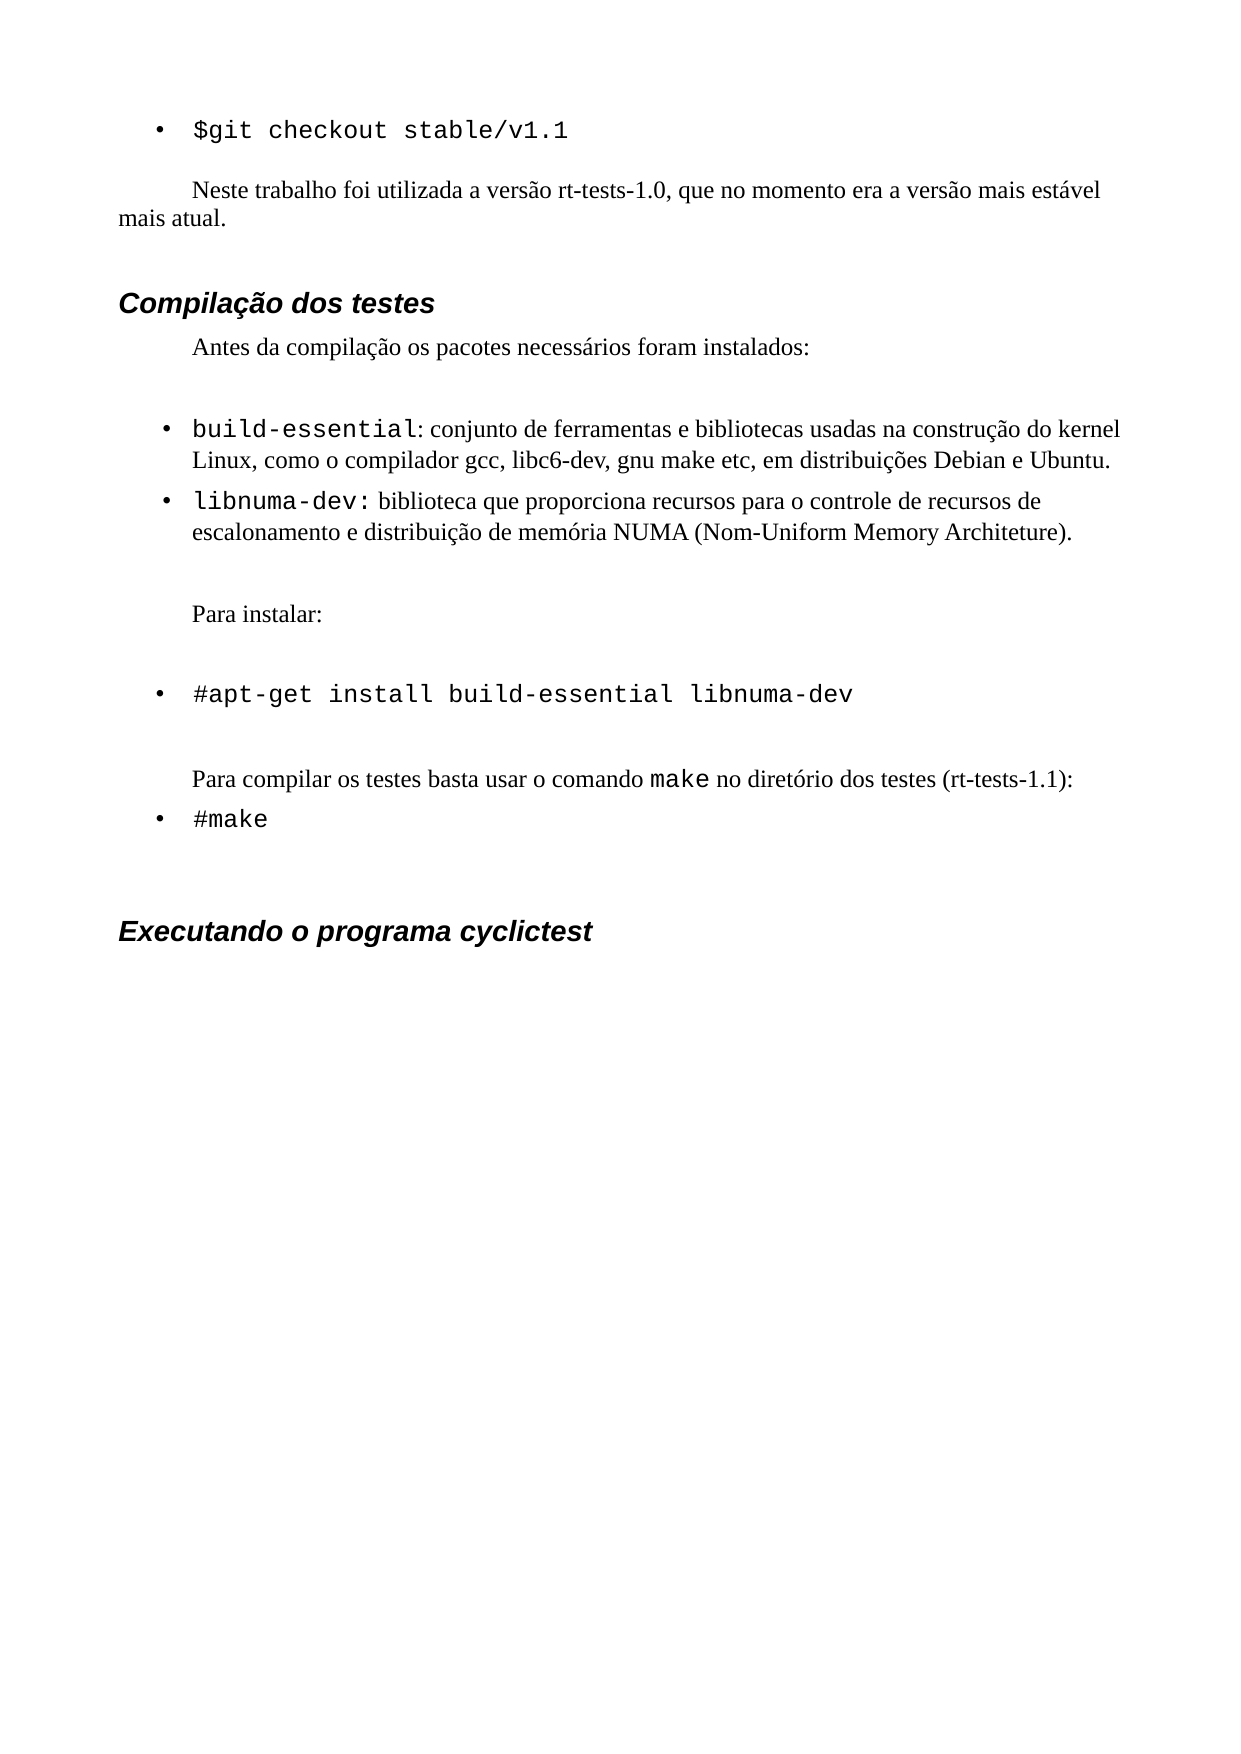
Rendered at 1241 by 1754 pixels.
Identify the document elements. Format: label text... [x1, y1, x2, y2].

subtitle Executando o programa cyclictest [118, 914, 1122, 947]
text Neste trabalho foi utilizada a versão rt-tests-1.0, que no momento era a versão mais estável mais atual. [118, 175, 1122, 232]
text Antes da compilação os pacotes necessários foram instalados: [118, 332, 1122, 360]
list #apt-get install build-essential libnuma-dev [156, 682, 1122, 710]
subtitle Compilação dos testes [118, 286, 1122, 319]
text Para compilar os testes basta usar o comando make no diretório dos testes (rt-tests-1.1): [118, 764, 1122, 794]
list $git checkout stable/v1.1 [156, 118, 1122, 146]
text Para instalar: [118, 599, 1122, 628]
list libnuma-dev: biblioteca que proporciona recursos para o controle de recursos de escalonamento e distribuição de memória NUMA (Nom-Uniform Memory Architeture). [162, 486, 1122, 546]
list #make [156, 807, 1122, 835]
list build-essential: conjunto de ferramentas e bibliotecas usadas na construção do kernel Linux, como o compilador gcc, libc6-dev, gnu make etc, em distribuições Debian e Ubuntu. [162, 414, 1122, 474]
